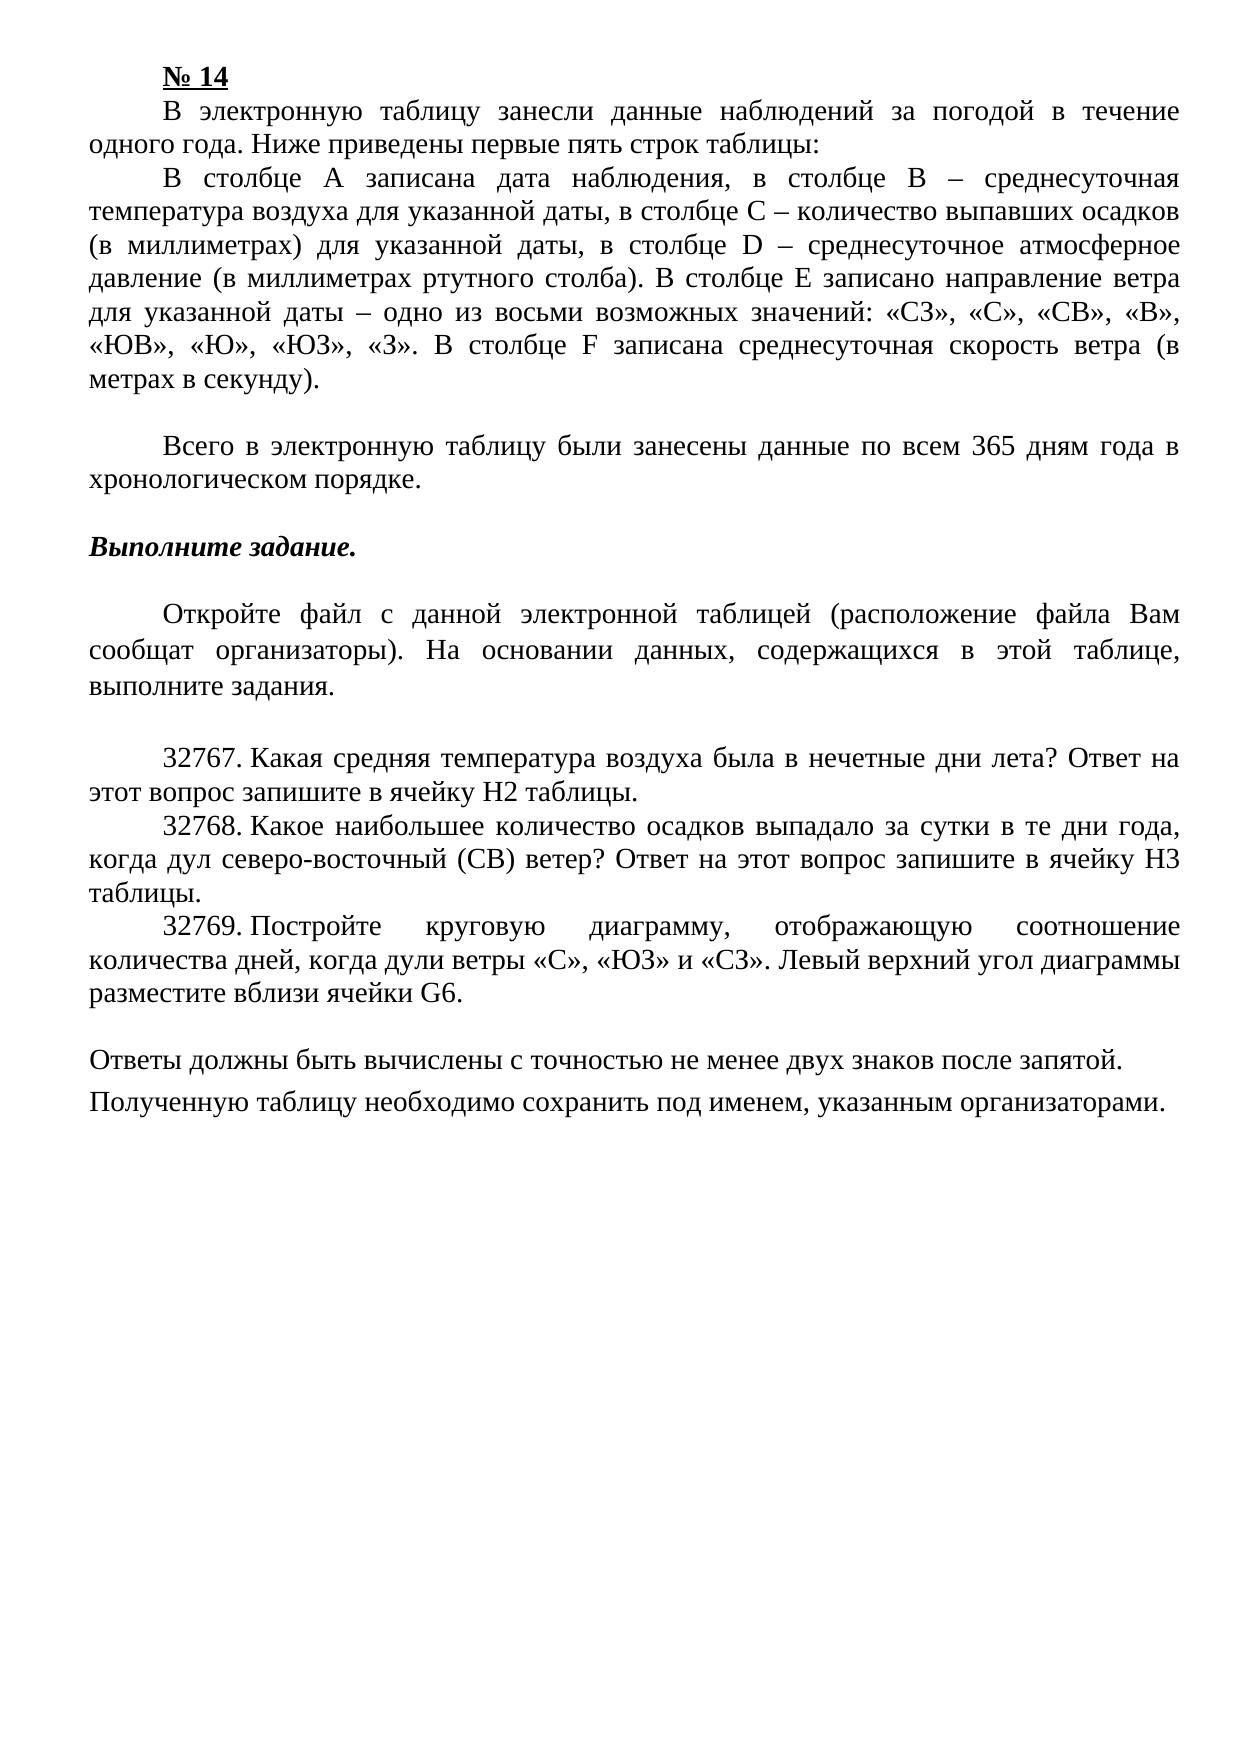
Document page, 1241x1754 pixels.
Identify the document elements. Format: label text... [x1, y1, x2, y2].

text Ответы должны быть вычислены с точностью не менее двух знаков после запятой. [89, 1042, 1181, 1076]
text Всего в электронную таблицу были занесены данные по всем 365 дням года в хронологическом порядке. [89, 428, 1181, 495]
text Полученную таблицу необходимо сохранить под именем, указанным организаторами. [89, 1084, 1181, 1118]
text № 14 [89, 59, 1181, 93]
list Какая средняя температура воздуха была в нечетные дни лета? Ответ на этот вопрос запишите в ячейку H2 таблицы. [89, 741, 1181, 808]
list Постройте круговую диаграмму, отображающую соотношение количества дней, когда дули ветры «С», «ЮЗ» и «СЗ». Левый верхний угол диаграммы разместите вблизи ячейки G6. [89, 908, 1181, 1009]
text Выполните задание. [89, 529, 1181, 562]
text В электронную таблицу занесли данные наблюдений за погодой в течение одного года. Ниже приведены первые пять строк таблицы: [89, 93, 1181, 160]
text Откройте файл с данной электронной таблицей (расположение файла Вам сообщат организаторы). На основании данных, содержащихся в этой таблице, выполните задания. [89, 596, 1181, 702]
text В столбце A записана дата наблюдения, в столбце B – среднесуточная температура воздуха для указанной даты, в столбце C – количество выпавших осадков (в миллиметрах) для указанной даты, в столбце D – среднесуточное атмосферное давление (в миллиметрах ртутного столба). В столбце E записано направление ветра для указанной даты – одно из восьми возможных значений: «СЗ», «С», «СВ», «В», «ЮВ», «Ю», «ЮЗ», «З». В столбце F записана среднесуточная скорость ветра (в метрах в секунду). [89, 160, 1181, 394]
list Какое наибольшее количество осадков выпадало за сутки в те дни года, когда дул северо-восточный (СВ) ветер? Ответ на этот вопрос запишите в ячейку H3 таблицы. [89, 808, 1181, 908]
